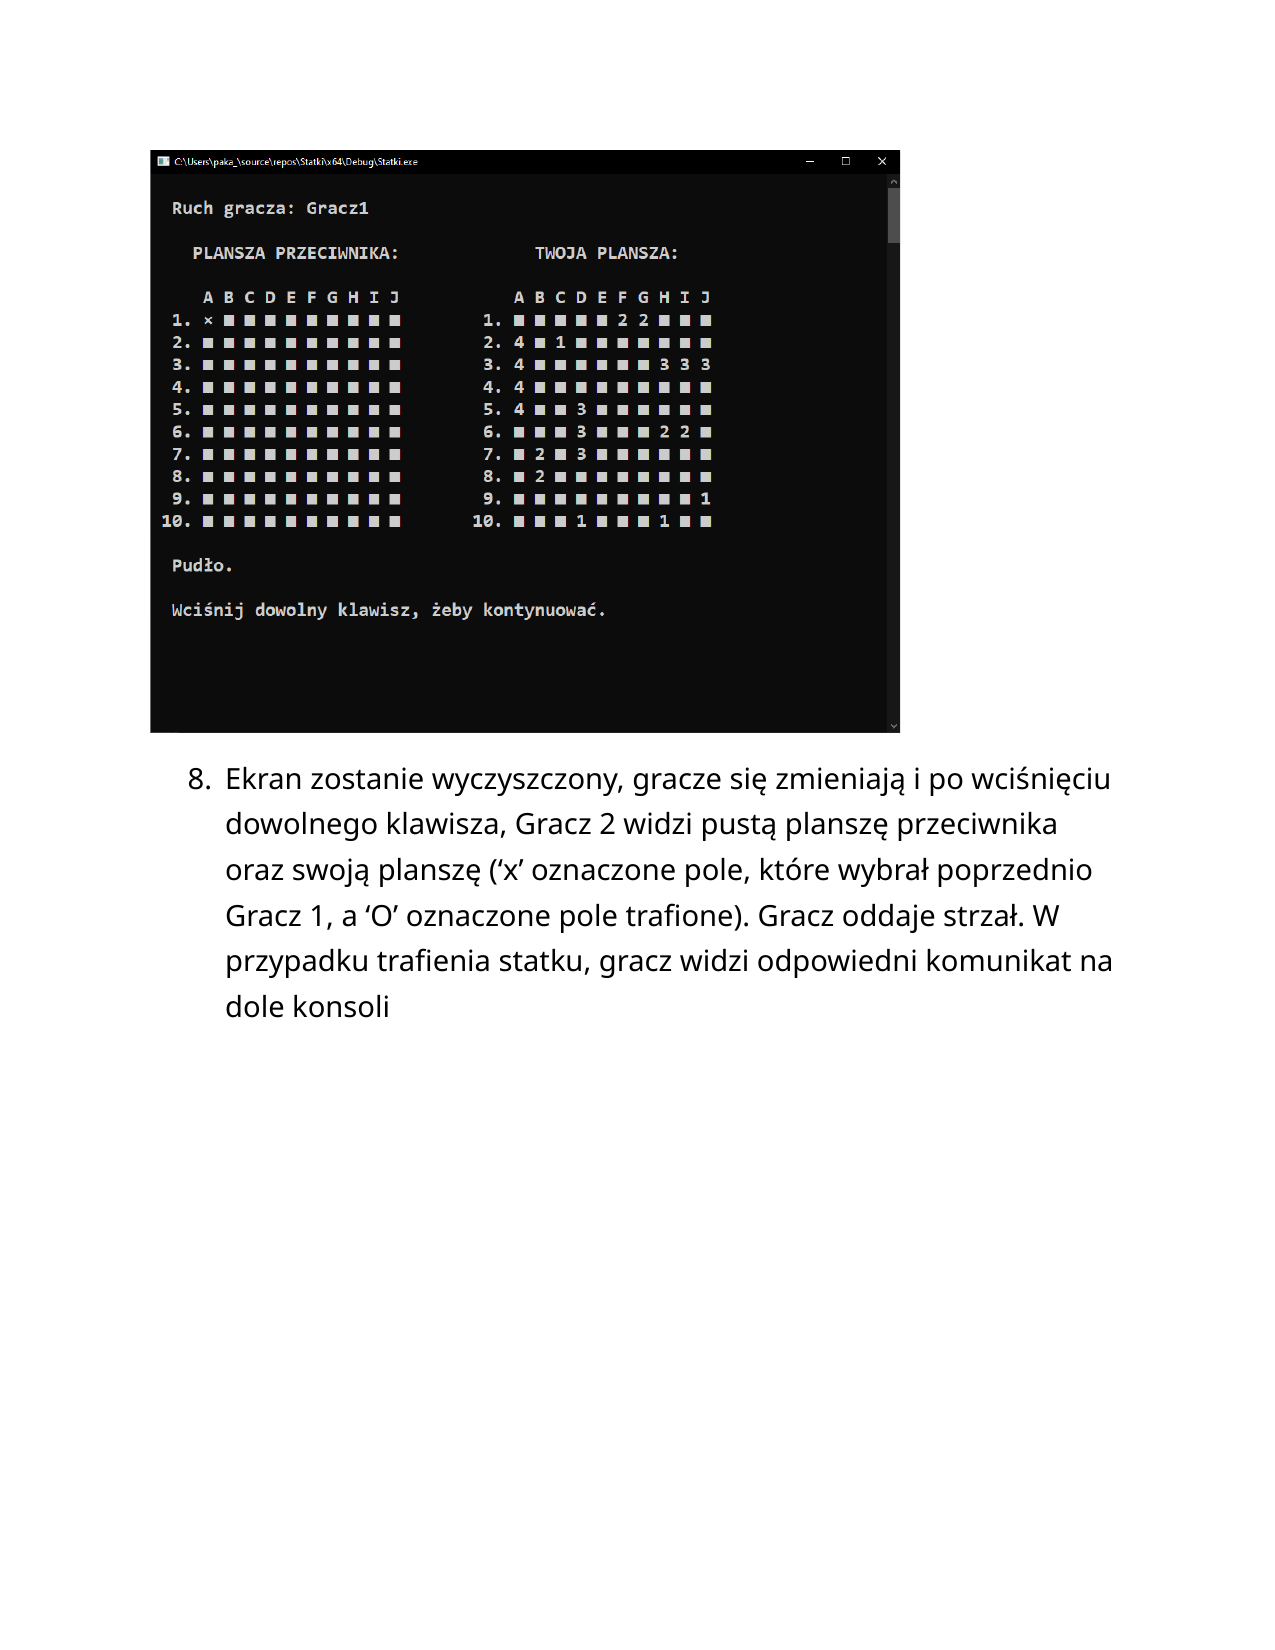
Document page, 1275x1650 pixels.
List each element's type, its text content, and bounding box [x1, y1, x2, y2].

list Ekran zostanie wyczyszczony, gracze się zmieniają i po wciśnięciu dowolnego klawisza, Gracz 2 widzi pustą planszę przeciwnika oraz swoją planszę (‘x’ oznaczone pole, które wybrał poprzednio Gracz 1, a ‘O’ oznaczone pole trafione). Gracz oddaje strzał. W przypadku trafienia statku, gracz widzi odpowiedni komunikat na dole konsoli [187, 758, 1125, 1026]
